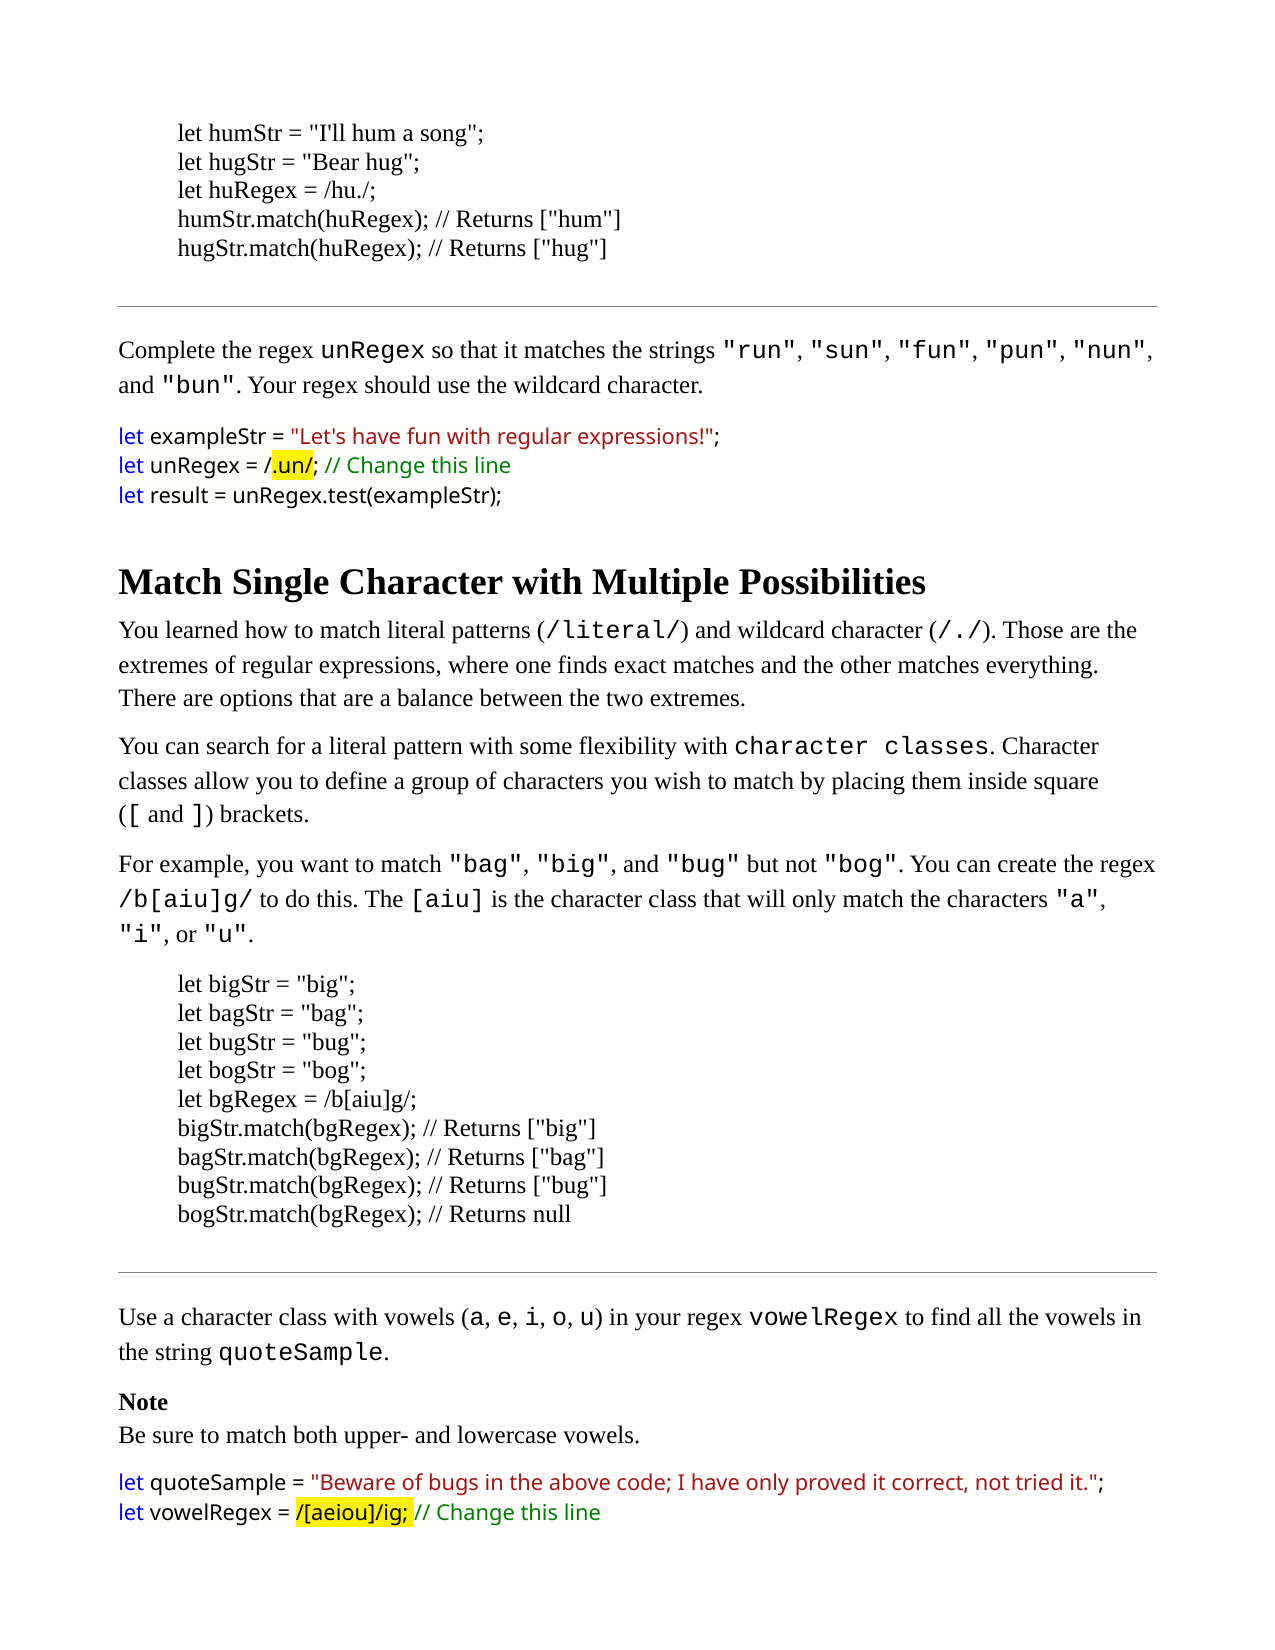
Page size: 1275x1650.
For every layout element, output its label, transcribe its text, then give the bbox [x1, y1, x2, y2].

subtitle Match Single Character with Multiple Possibilities [118, 559, 1157, 603]
text You learned how to match literal patterns (/literal/) and wildcard character (/./). Those are the extremes of regular expressions, where one finds exact matches and the other matches everything. There are options that are a balance between the two extremes. [118, 615, 1157, 712]
text You can search for a literal pattern with some flexibility with character classes. Character classes allow you to define a group of characters you wish to match by placing them inside square ([ and ]) brackets. [118, 731, 1157, 830]
text For example, you want to match "bag", "big", and "bug" but not "bog". You can create the regex /b[aiu]g/ to do this. The [aiu] is the character class that will only match the characters "a", "i", or "u". [118, 849, 1157, 950]
text let unRegex = /.un/; // Change this line [118, 450, 1157, 480]
text let exampleStr = "Let's have fun with regular expressions!"; [118, 421, 1157, 450]
text let bigStr = "big"; let bagStr = "bag"; let bugStr = "bug"; let bogStr = "bog"; let bgRegex = /b[aiu]g/; bigStr.match(bgRegex); // Returns ["big"] bagStr.match(bgRegex); // Returns ["bag"] bugStr.match(bgRegex); // Returns ["bug"] bogStr.match(bgRegex); // Returns null [177, 969, 1098, 1228]
text Note Be sure to match both upper- and lowercase vowels. [118, 1387, 1157, 1448]
text let result = unRegex.test(exampleStr); [118, 480, 1157, 510]
text let vowelRegex = /[aeiou]/ig; // Change this line [118, 1497, 1157, 1527]
text let quoteSample = "Beware of bugs in the above code; I have only proved it correct, not tried it."; [118, 1467, 1157, 1497]
text Use a character class with vowels (a, e, i, o, u) in your regex vowelRegex to find all the vowels in the string quoteSample. [118, 1302, 1157, 1368]
text Complete the regex unRegex so that it matches the strings "run", "sun", "fun", "pun", "nun", and "bun". Your regex should use the wildcard character. [118, 336, 1157, 401]
text let humStr = "I'll hum a song"; let hugStr = "Bear hug"; let huRegex = /hu./; humStr.match(huRegex); // Returns ["hum"] hugStr.match(huRegex); // Returns ["hug"] [177, 118, 1098, 262]
